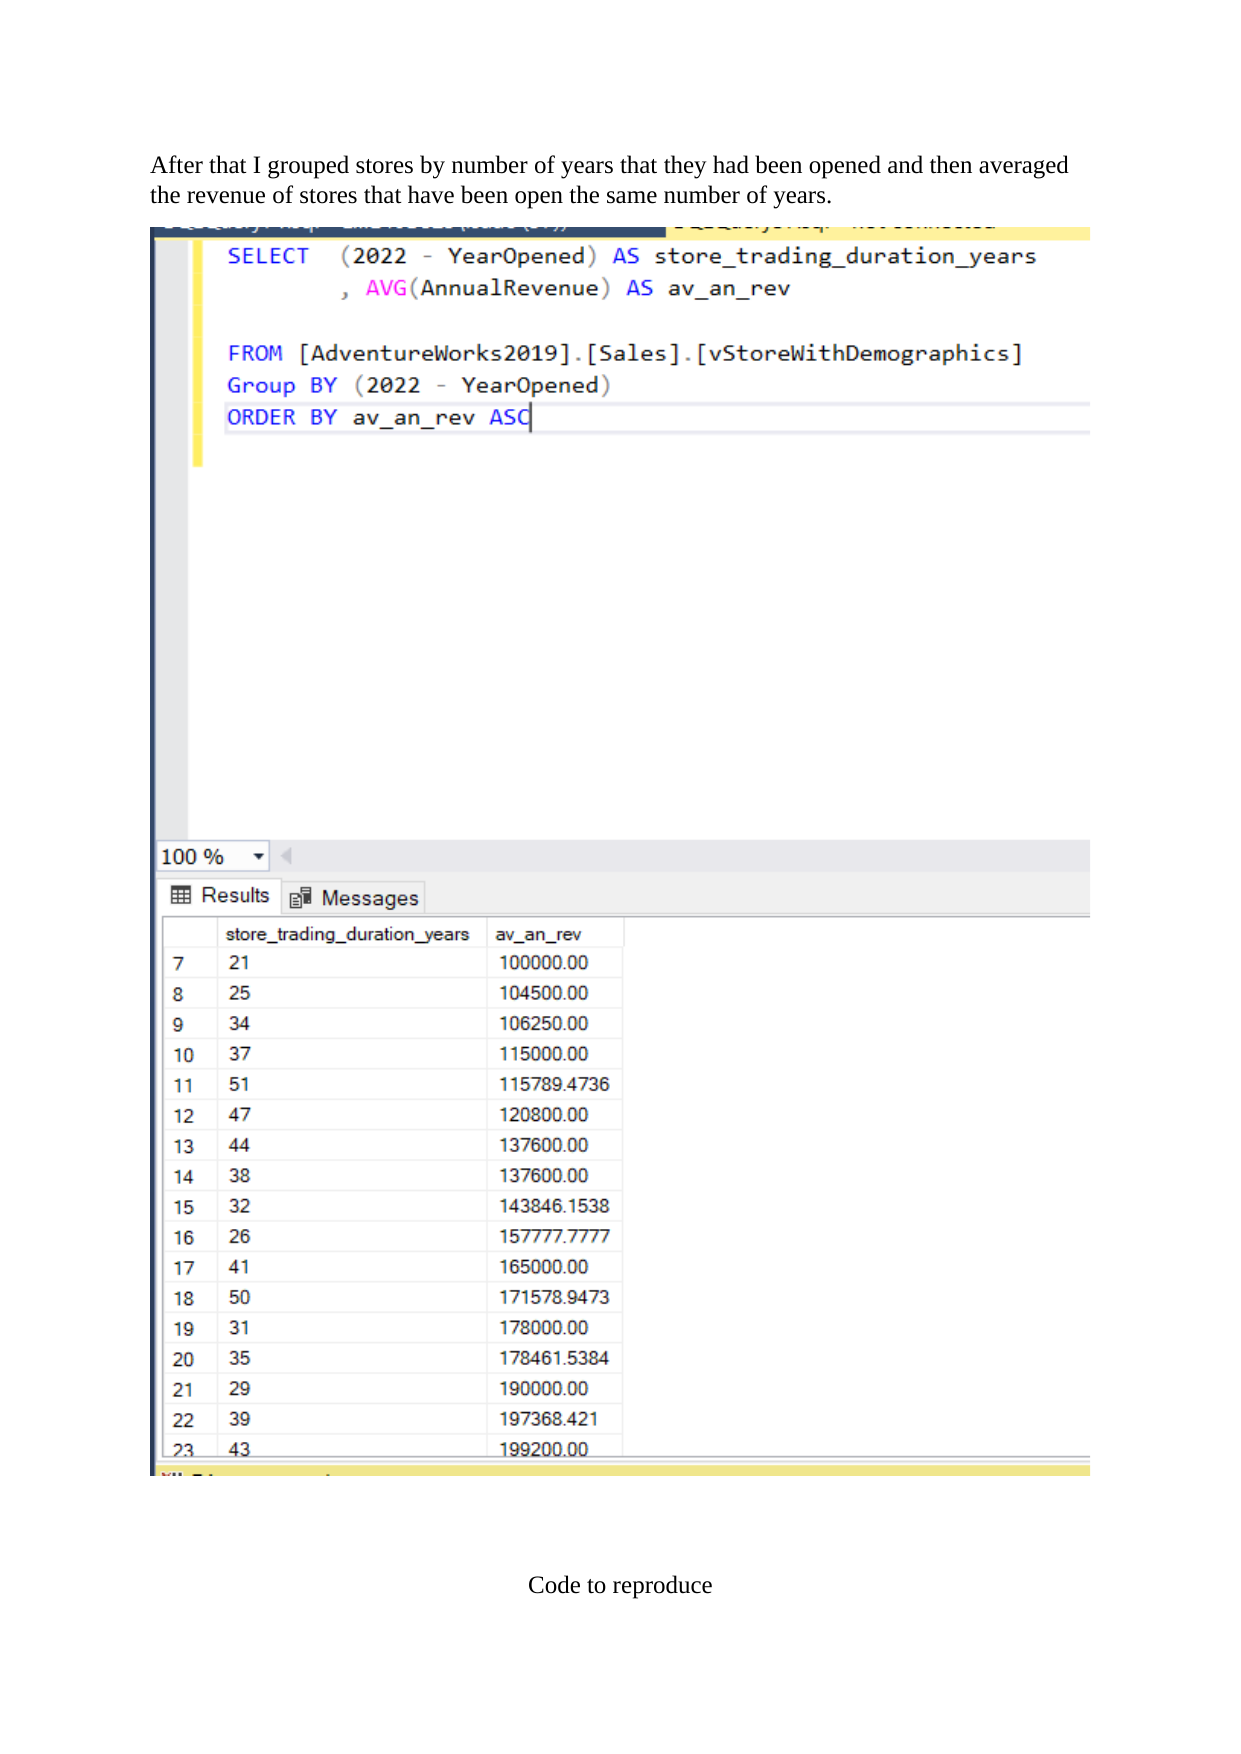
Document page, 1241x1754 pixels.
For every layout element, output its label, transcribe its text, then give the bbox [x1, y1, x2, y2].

text After that I grouped stores by number of years that they had been opened and then averaged the revenue of stores that have been open the same number of years. [150, 150, 1090, 209]
text Code to reproduce [150, 1570, 1090, 1599]
